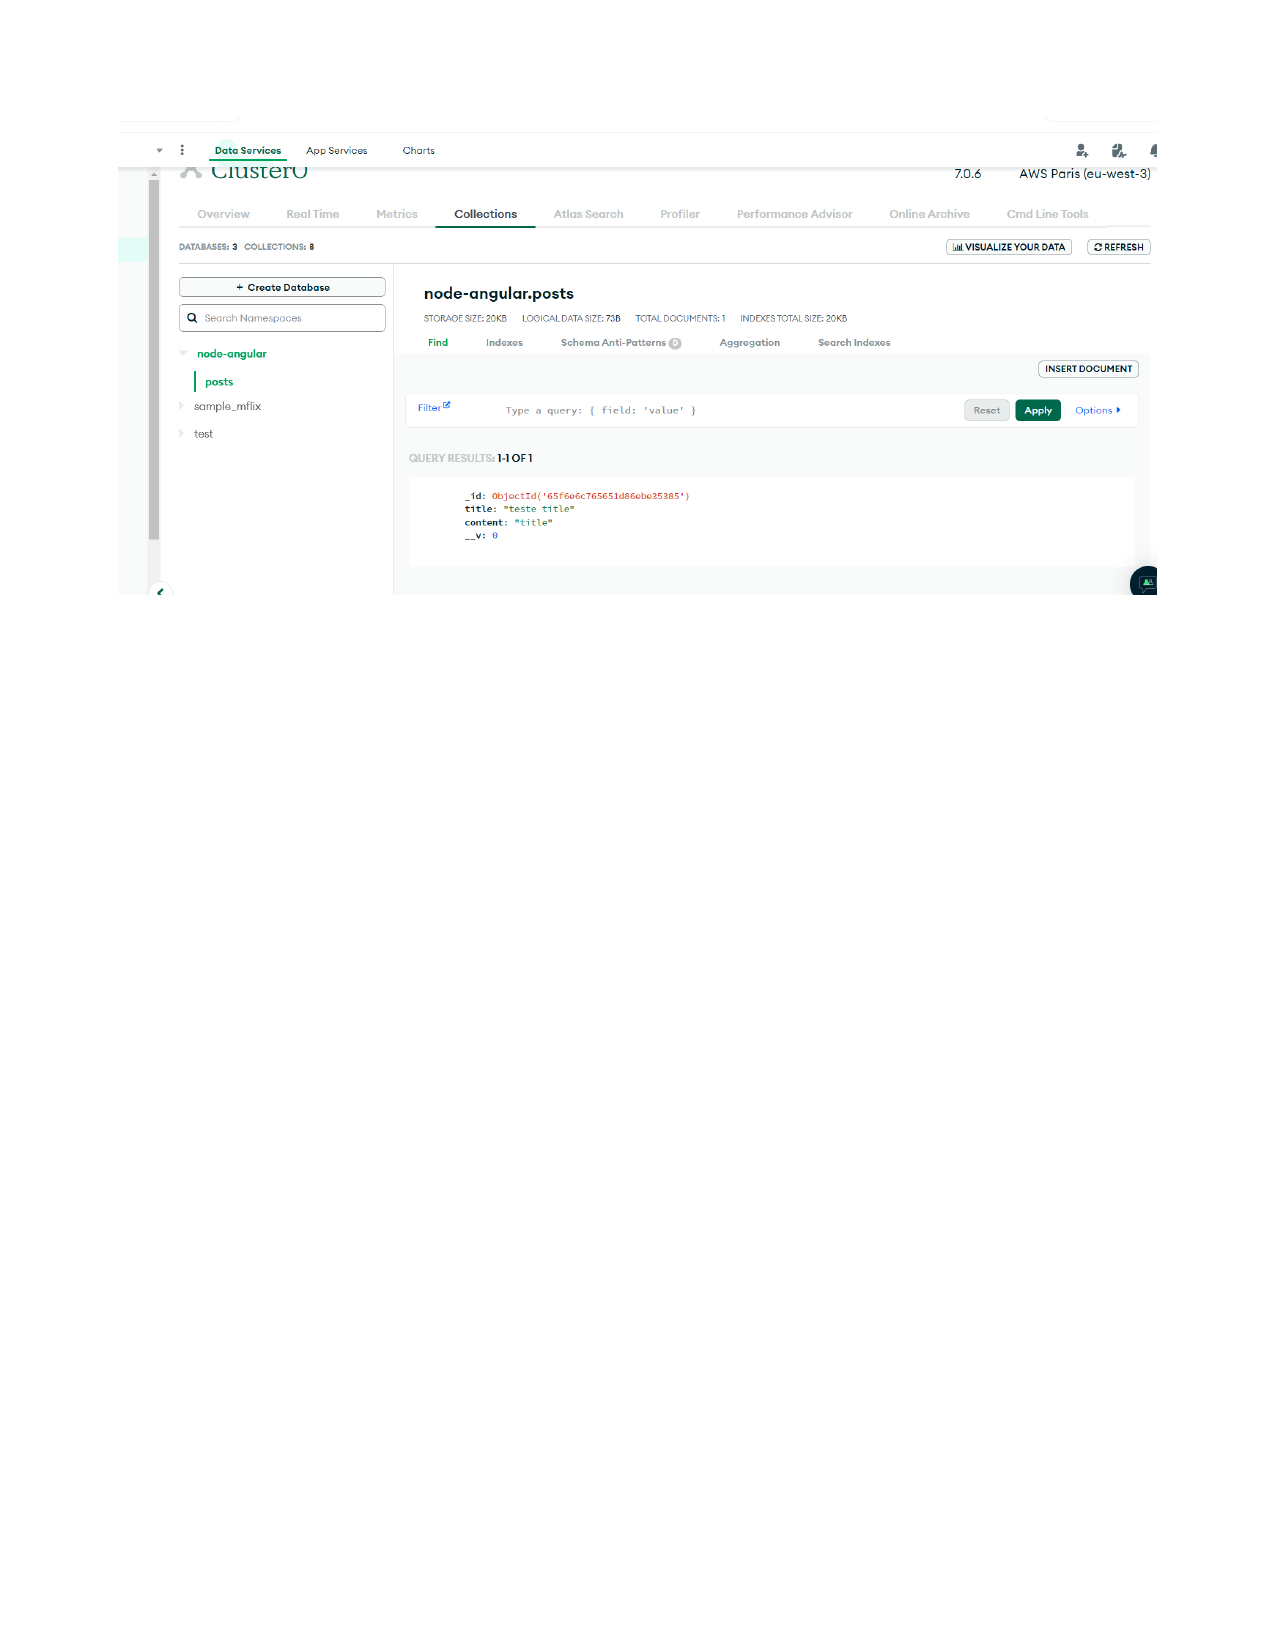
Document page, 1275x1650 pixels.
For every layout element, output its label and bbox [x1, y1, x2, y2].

picture [118, 118, 1157, 595]
